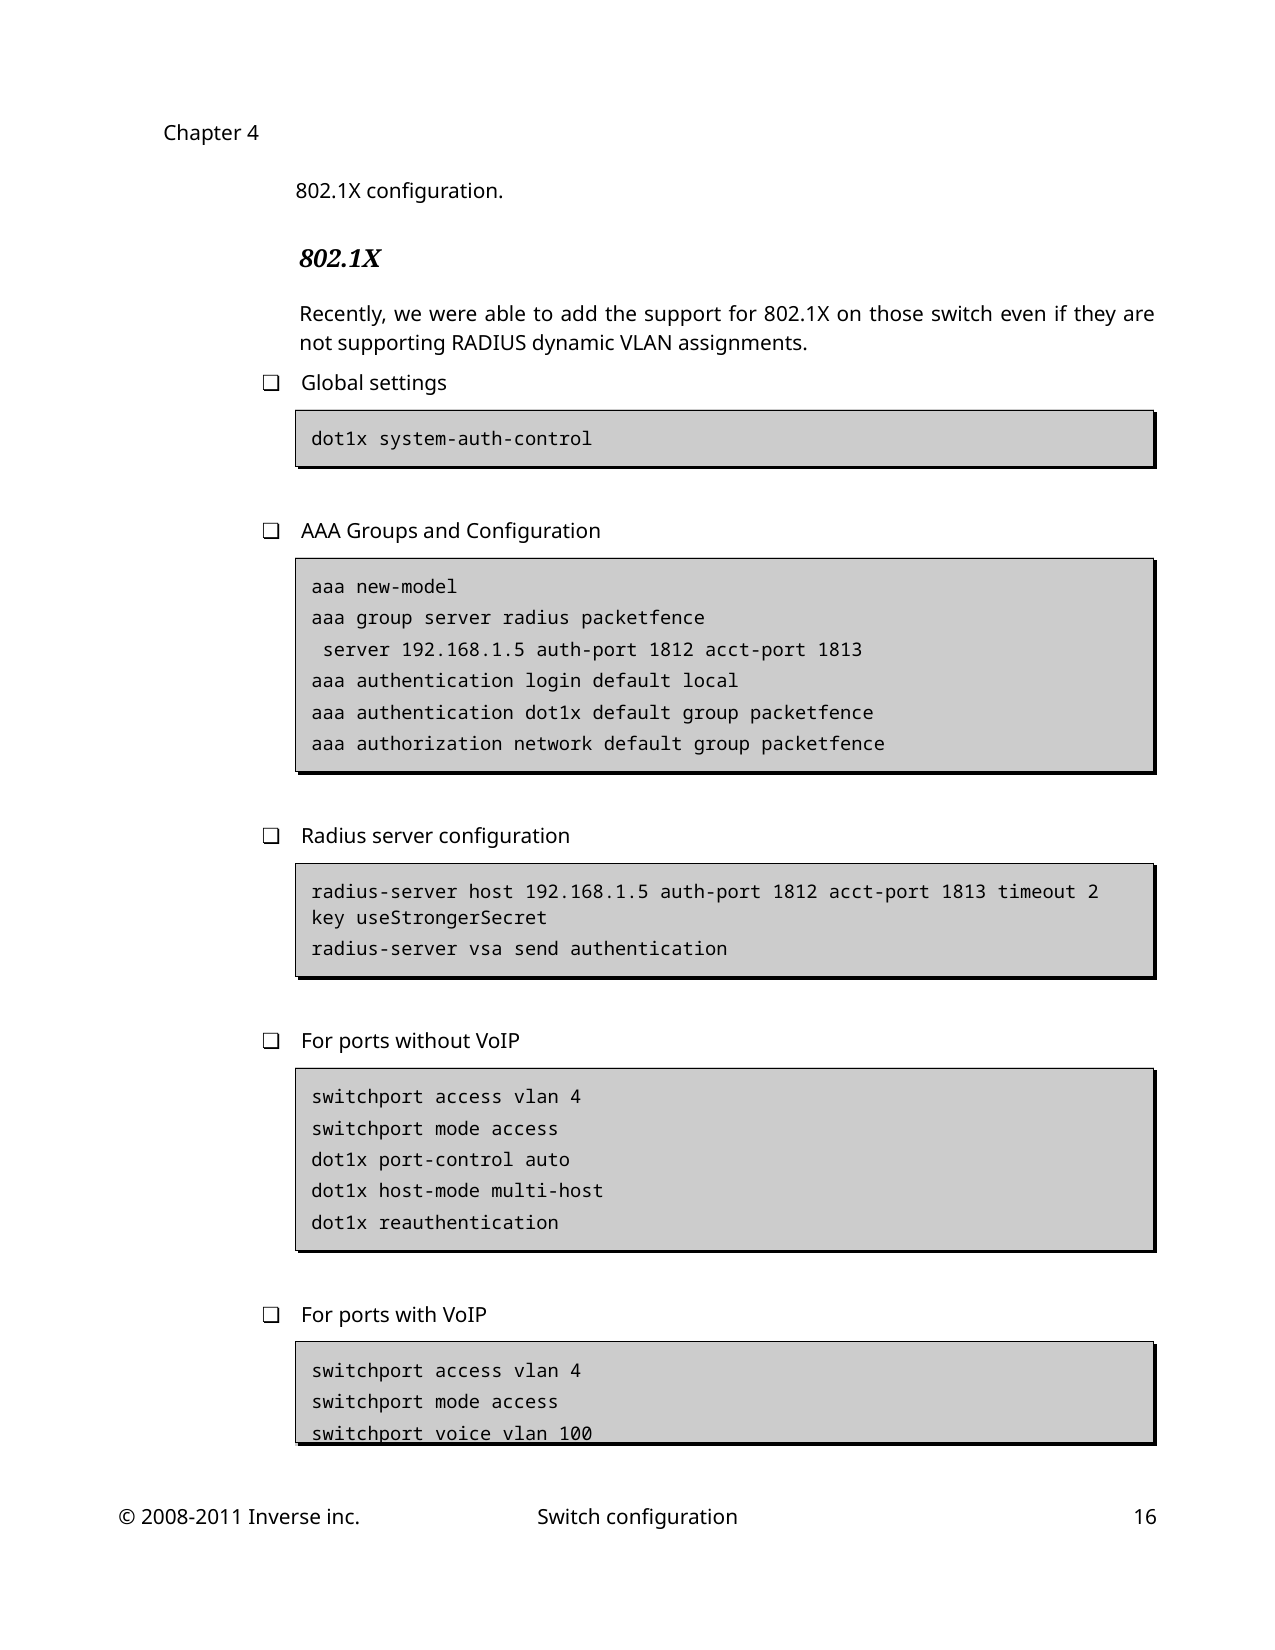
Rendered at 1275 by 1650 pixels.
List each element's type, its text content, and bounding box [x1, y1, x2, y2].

text switchport access vlan 4 [296, 1342, 1153, 1373]
list ❏ For ports without VoIP [262, 1027, 1157, 1055]
text aaa authentication dot1x default group packetfence [296, 683, 1153, 715]
text dot1x port-control auto [296, 1130, 1153, 1162]
text server 192.168.1.5 auth-port 1812 acct-port 1813 [296, 620, 1153, 652]
text aaa authentication login default local [296, 652, 1153, 683]
text 802.1X configuration. [295, 176, 1157, 204]
text switchport voice vlan 100 [296, 1404, 1153, 1442]
list ❏ Radius server configuration [262, 822, 1157, 850]
text radius-server host 192.168.1.5 auth-port 1812 acct-port 1813 timeout 2 key useStrongerSecret [296, 864, 1153, 919]
text switchport access vlan 4 [296, 1069, 1153, 1099]
text dot1x system-auth-control [296, 411, 1153, 466]
text switchport mode access [296, 1373, 1153, 1404]
text aaa new-model [296, 559, 1153, 589]
text switchport mode access [296, 1099, 1153, 1130]
list ❏ Global settings [262, 368, 1157, 397]
subtitle 802.1X [262, 241, 1157, 274]
text Recently, we were able to add the support for 802.1X on those switch even if they are not supporting RADIUS dynamic VLAN assignments. [299, 299, 1157, 356]
text aaa authorization network default group packetfence [296, 715, 1153, 771]
text dot1x host-mode multi-host [296, 1162, 1153, 1193]
text dot1x reauthentication [296, 1193, 1153, 1250]
list ❏ For ports with VoIP [262, 1300, 1157, 1329]
text radius-server vsa send authentication [296, 919, 1153, 976]
list ❏ AAA Groups and Configuration [262, 516, 1157, 545]
text aaa group server radius packetfence [296, 589, 1153, 620]
